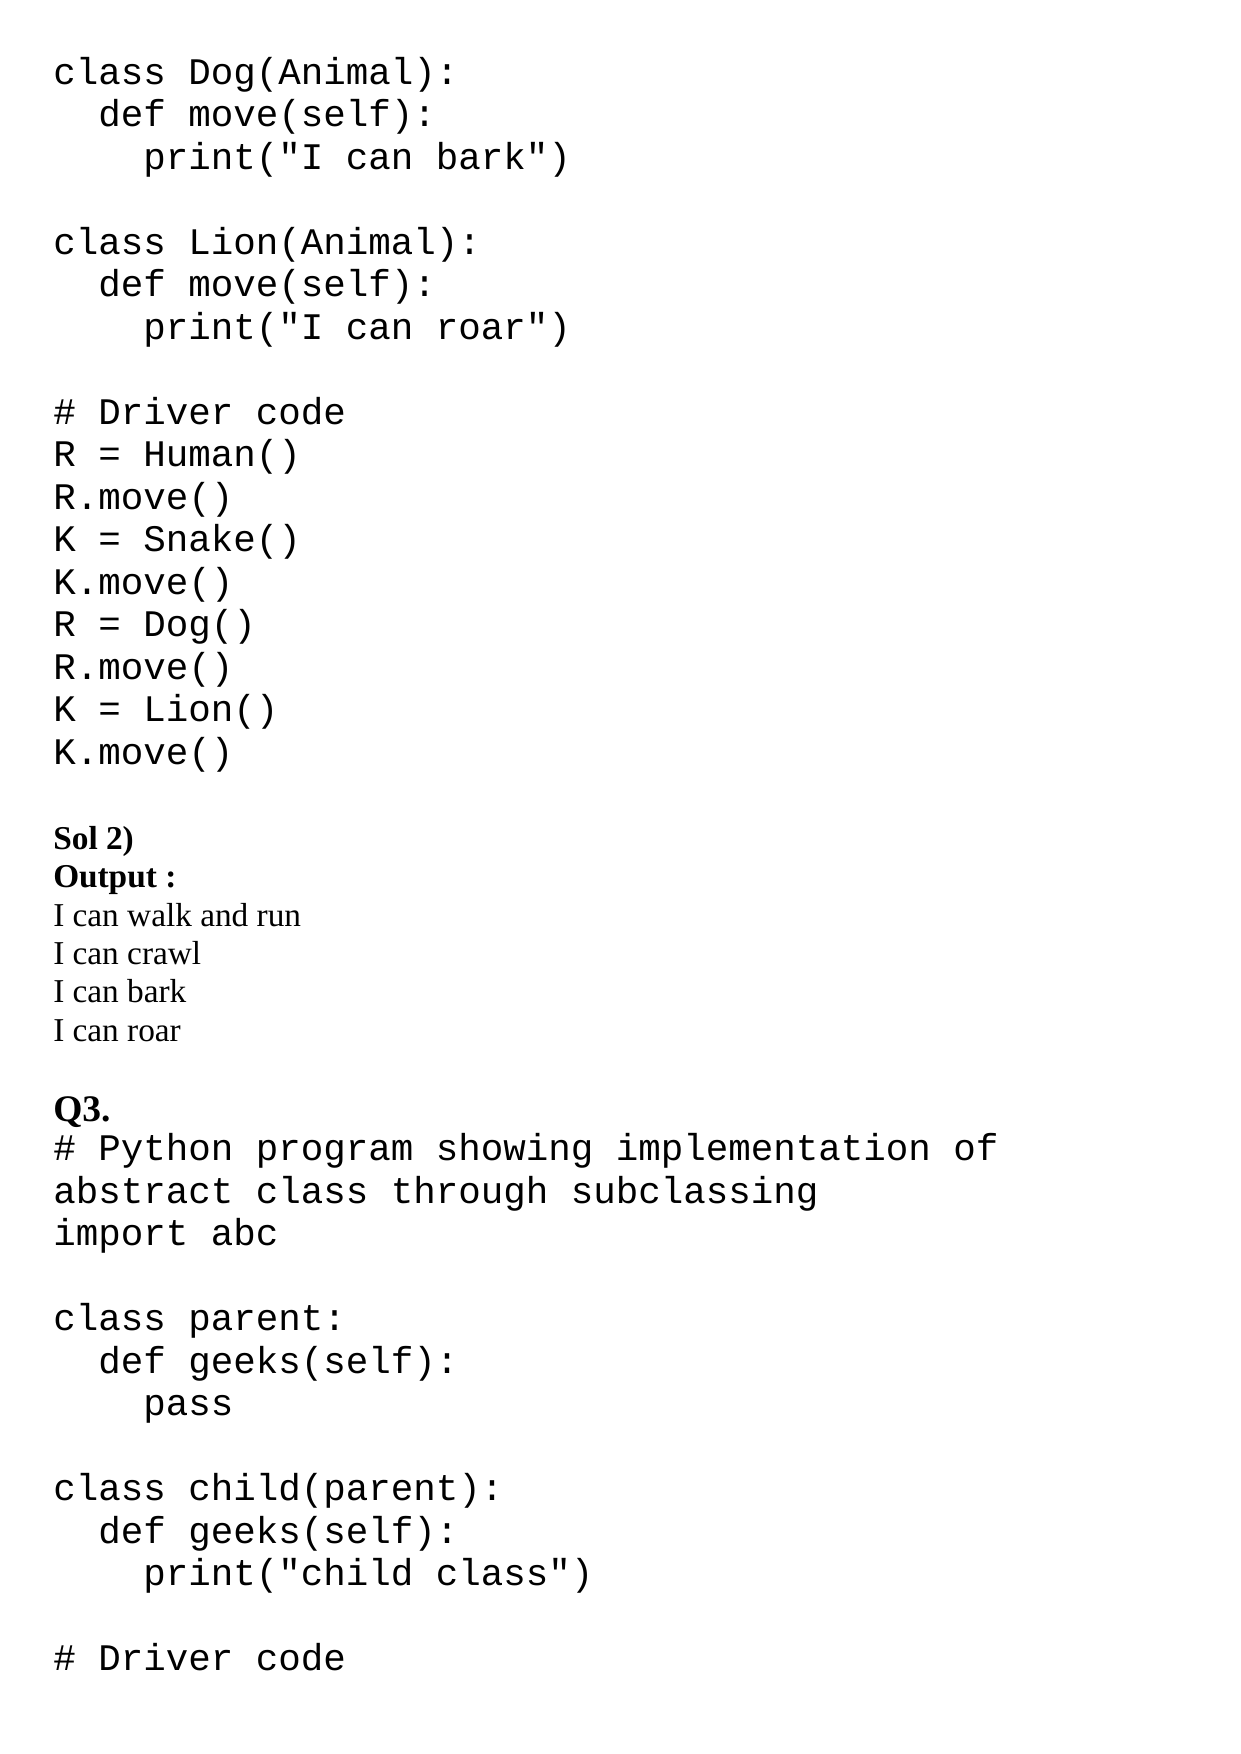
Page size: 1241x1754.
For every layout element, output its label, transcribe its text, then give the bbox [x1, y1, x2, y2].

text def move(self): [53, 96, 1187, 138]
text Output : [53, 856, 1187, 895]
text def geeks(self): [53, 1512, 1187, 1554]
text R = Dog() [53, 606, 1187, 648]
text K = Snake() [53, 521, 1187, 563]
text Sol 2) [53, 818, 1187, 856]
text I can walk and run [53, 895, 1187, 933]
text # Driver code [53, 393, 1187, 436]
text def geeks(self): [53, 1342, 1187, 1384]
text class parent: [53, 1299, 1187, 1342]
text K = Lion() [53, 691, 1187, 733]
text print("I can roar") [53, 308, 1187, 351]
text I can crawl [53, 933, 1187, 971]
text class Lion(Animal): [53, 223, 1187, 266]
text R.move() [53, 648, 1187, 691]
text Q3. [53, 1086, 1187, 1129]
text pass [53, 1384, 1187, 1427]
text I can bark [53, 971, 1187, 1010]
text K.move() [53, 563, 1187, 606]
text print("I can bark") [53, 138, 1187, 181]
text R = Human() [53, 436, 1187, 478]
text I can roar [53, 1010, 1187, 1048]
text # Python program showing implementation of abstract class through subclassing [53, 1129, 1187, 1214]
text class Dog(Animal): [53, 53, 1187, 96]
text K.move() [53, 733, 1187, 776]
text # Driver code [53, 1639, 1187, 1682]
text class child(parent): [53, 1469, 1187, 1512]
text R.move() [53, 478, 1187, 521]
text def move(self): [53, 266, 1187, 308]
text import abc [53, 1214, 1187, 1257]
text print("child class") [53, 1554, 1187, 1597]
